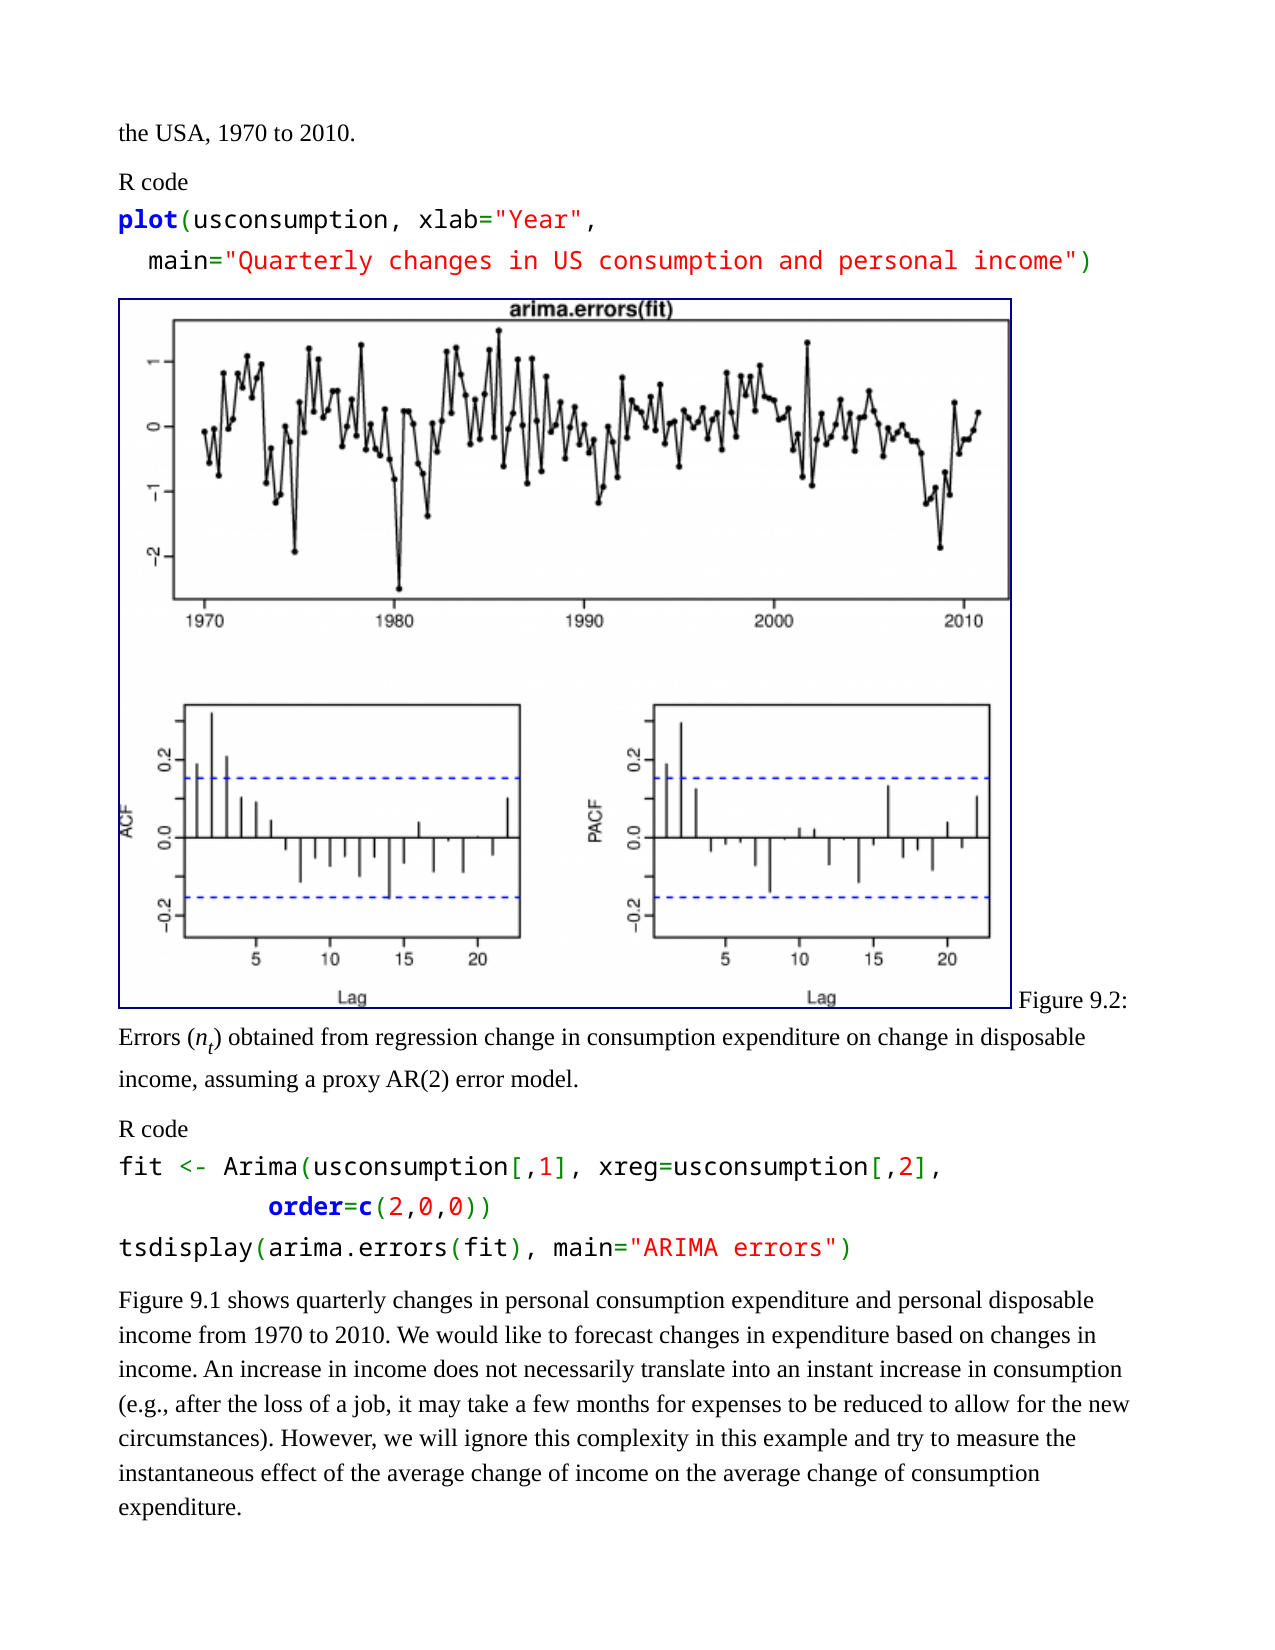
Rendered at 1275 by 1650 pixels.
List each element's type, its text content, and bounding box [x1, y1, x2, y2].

text the USA, 1970 to 2010. [118, 118, 1157, 147]
picture [120, 300, 1010, 1007]
text R code [118, 167, 1157, 196]
text R code [118, 1114, 1157, 1142]
text Figure 9.1 shows quarterly changes in personal consumption expenditure and personal disposable income from 1970 to 2010. We would like to forecast changes in expenditure based on changes in income. An increase in income does not necessarily translate into an instant increase in consumption (e.g., after the loss of a job, it may take a few months for expenses to be reduced to allow for the new circumstances). However, we will ignore this complexity in this example and try to measure the instantaneous effect of the average change of income on the average change of consumption expenditure. [118, 1285, 1157, 1521]
text Figure 9.2: Errors (nt) obtained from regression change in consumption expenditure on change in disposable income, assuming a proxy AR(2) error model. [118, 298, 1157, 1093]
text plot(usconsumption, xlab="Year", main="Quarterly changes in US consumption and personal income") [118, 202, 1157, 277]
text fit <- Arima(usconsumption[,1], xreg=usconsumption[,2], order=c(2,0,0)) tsdisplay(arima.errors(fit), main="ARIMA errors") [118, 1148, 1157, 1264]
